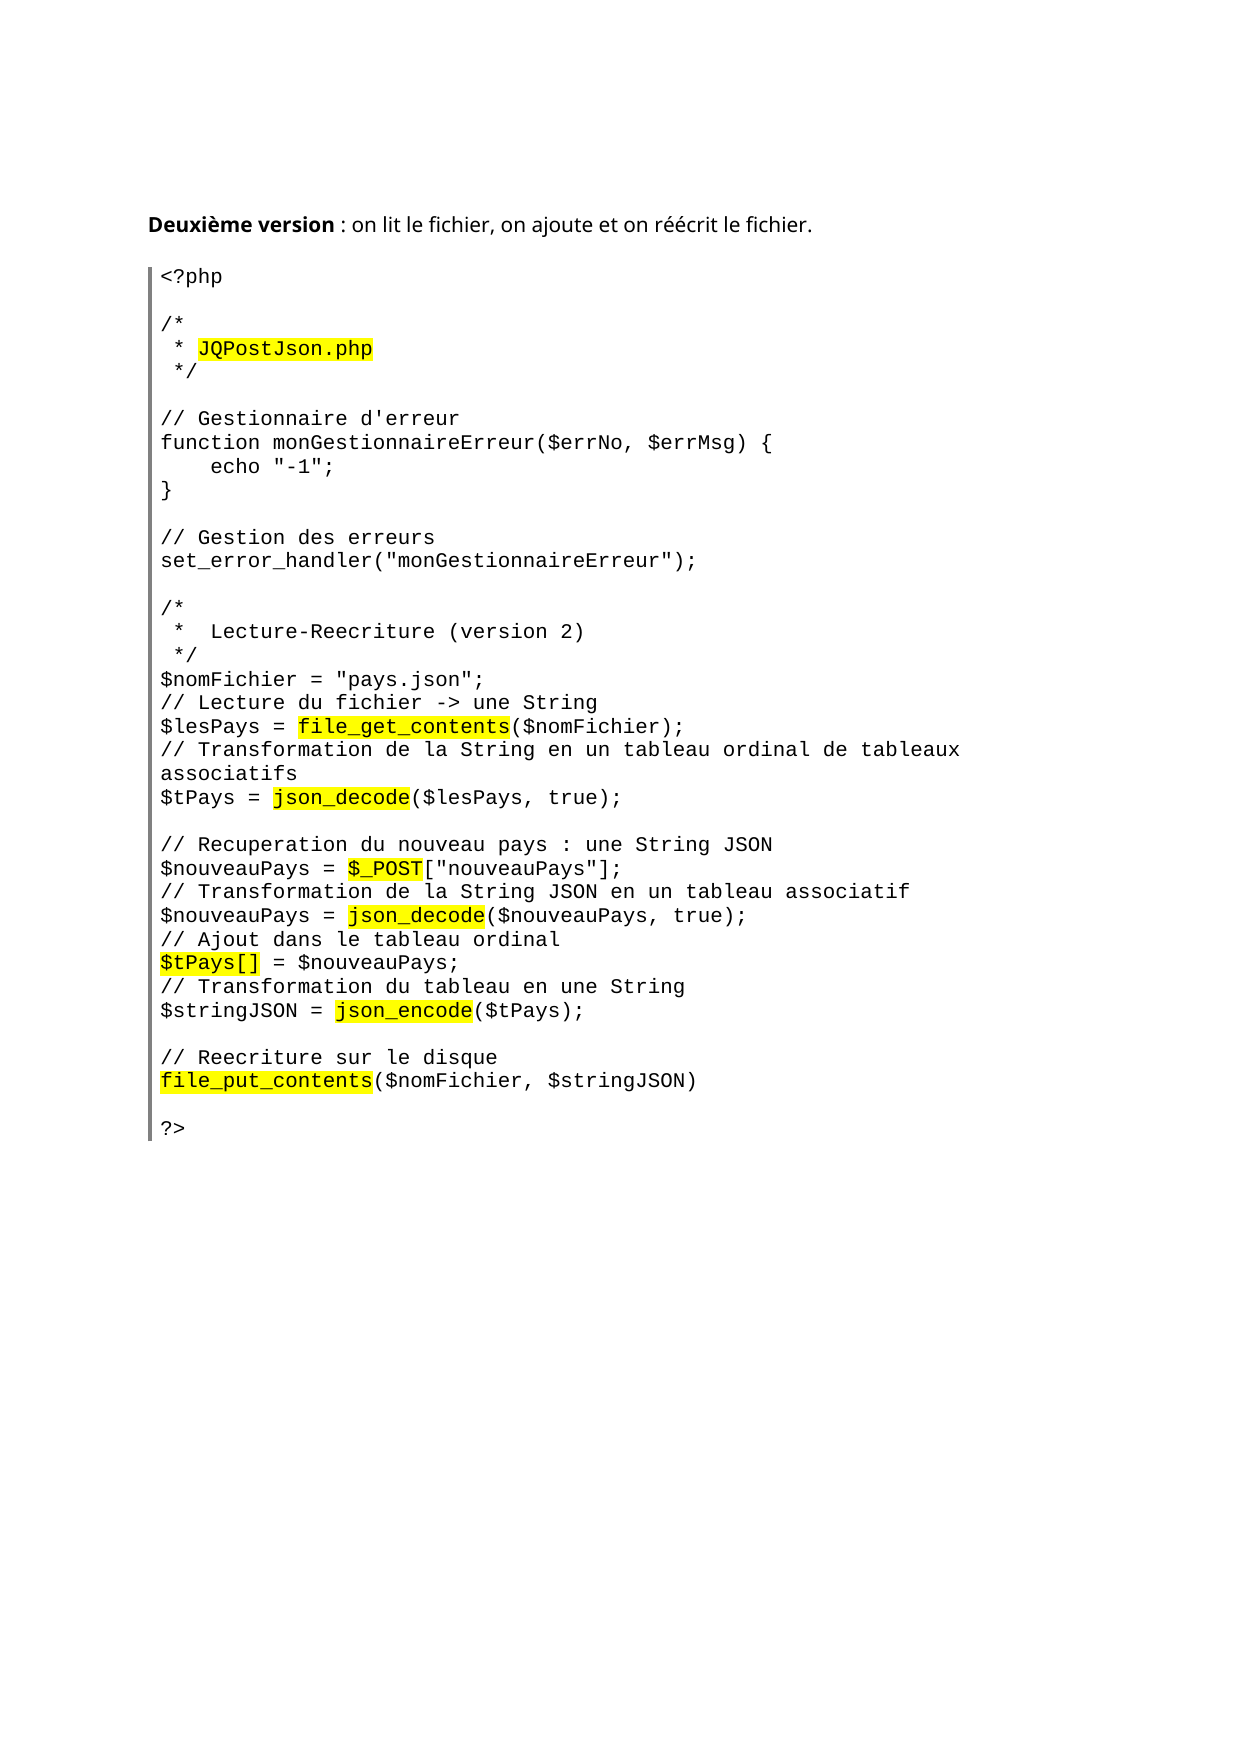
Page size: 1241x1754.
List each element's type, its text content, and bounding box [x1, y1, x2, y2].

text // Gestion des erreurs [152, 527, 1092, 550]
text // Transformation du tableau en une String [152, 976, 1092, 999]
text // Gestionnaire d'erreur [152, 408, 1092, 432]
text */ [152, 645, 1092, 668]
text // Ajout dans le tableau ordinal [152, 929, 1092, 952]
text $nouveauPays = $_POST["nouveauPays"]; [152, 858, 1092, 881]
text function monGestionnaireErreur($errNo, $errMsg) { [152, 432, 1092, 456]
text $stringJSON = json_encode($tPays); [152, 999, 1092, 1023]
text */ [152, 361, 1092, 385]
text $lesPays = file_get_contents($nomFichier); [152, 716, 1092, 739]
text echo "-1"; [152, 456, 1092, 479]
text // Transformation de la String en un tableau ordinal de tableaux associatifs [152, 739, 1092, 787]
text $tPays[] = $nouveauPays; [152, 952, 1092, 976]
text } [152, 479, 1092, 503]
text $tPays = json_decode($lesPays, true); [152, 787, 1092, 810]
text /* [152, 598, 1092, 621]
text ?> [152, 1118, 1092, 1141]
text * Lecture-Reecriture (version 2) [152, 621, 1092, 645]
text $nouveauPays = json_decode($nouveauPays, true); [152, 905, 1092, 929]
text // Transformation de la String JSON en un tableau associatif [152, 881, 1092, 905]
text // Reecriture sur le disque [152, 1047, 1092, 1071]
text $nomFichier = "pays.json"; [152, 668, 1092, 692]
text file_put_contents($nomFichier, $stringJSON) [152, 1071, 1092, 1094]
text <?php [152, 267, 1092, 290]
text // Recuperation du nouveau pays : une String JSON [152, 834, 1092, 858]
text Deuxième version : on lit le fichier, on ajoute et on réécrit le fichier. [148, 210, 1092, 238]
text /* [152, 314, 1092, 337]
text * JQPostJson.php [152, 337, 1092, 361]
text set_error_handler("monGestionnaireErreur"); [152, 550, 1092, 574]
text // Lecture du fichier -> une String [152, 692, 1092, 716]
